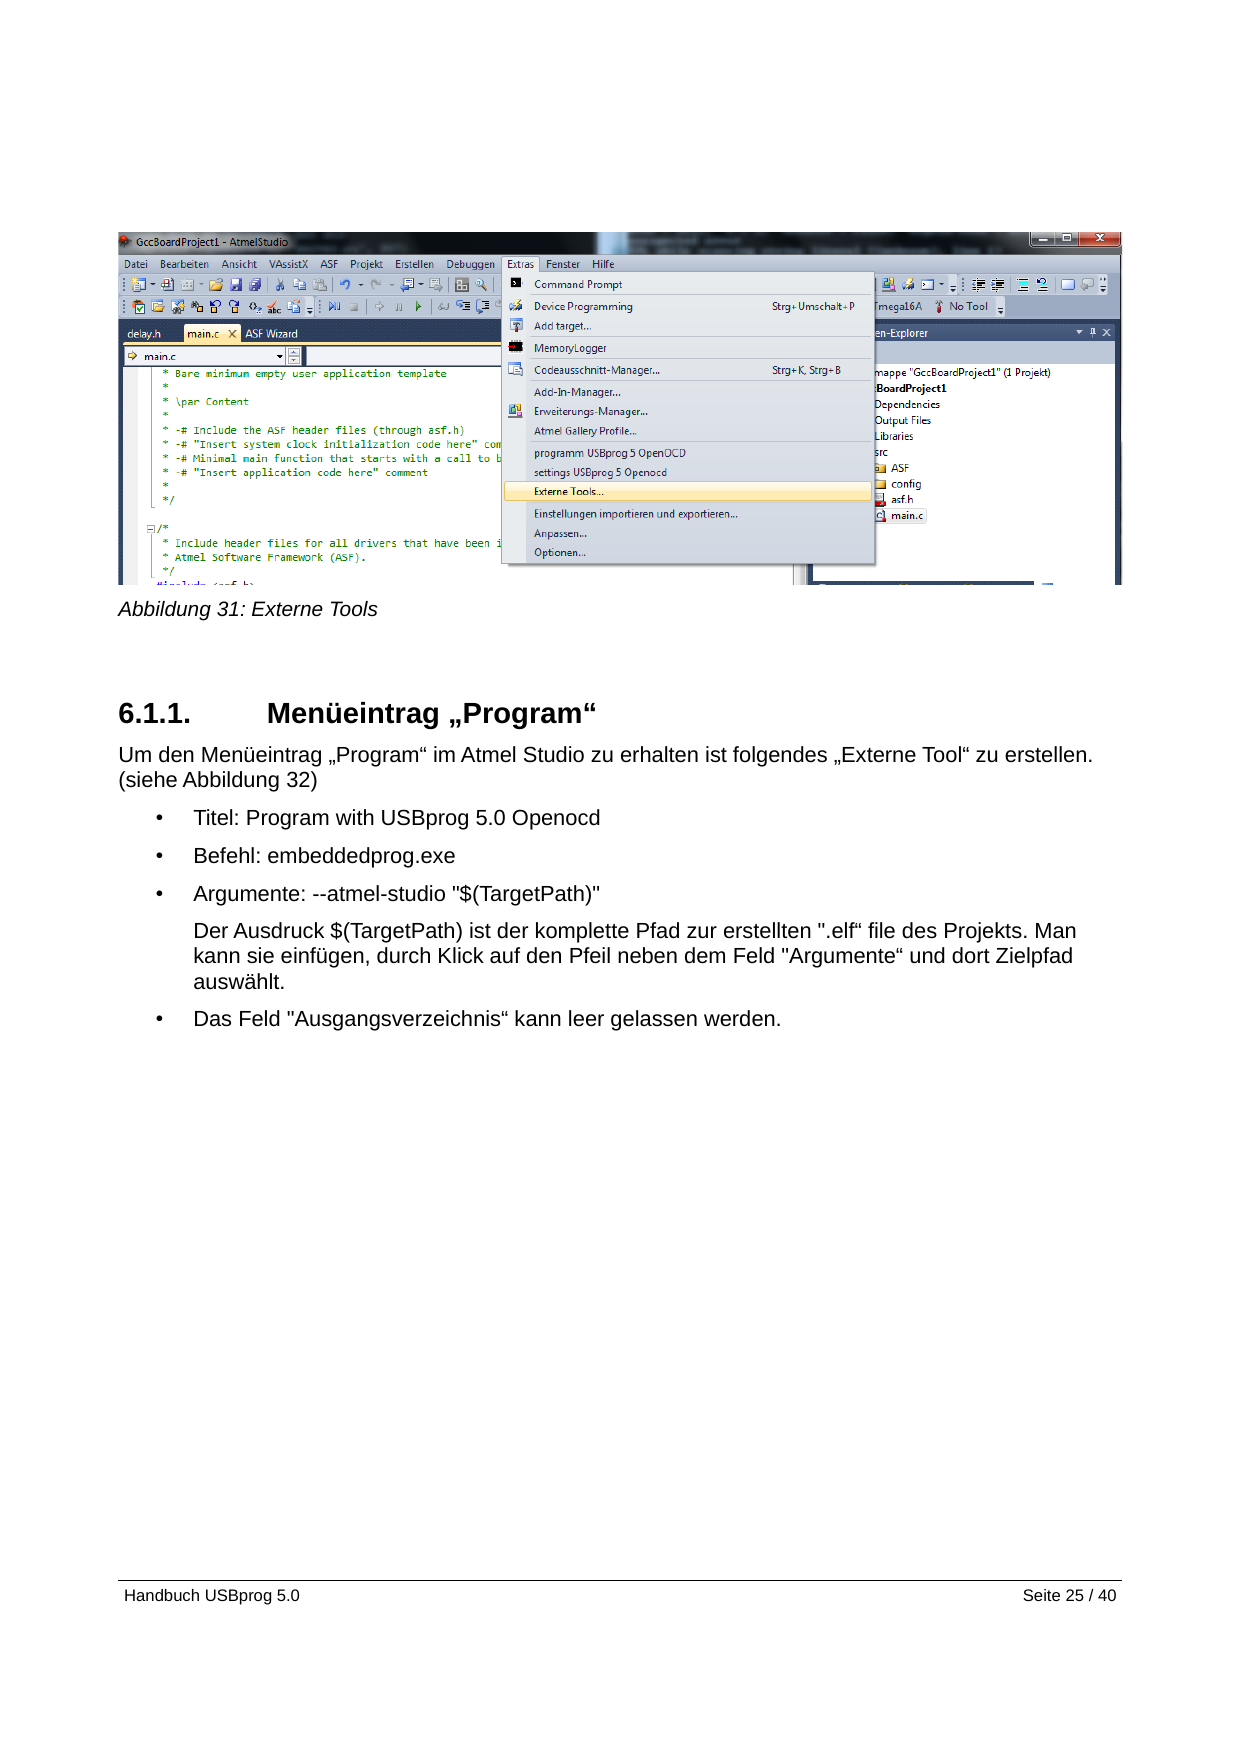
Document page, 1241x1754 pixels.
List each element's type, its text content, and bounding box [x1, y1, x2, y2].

list Befehl: embeddedprog.exe [156, 843, 1122, 868]
text Abbildung 31: Externe Tools [118, 585, 1122, 621]
picture [118, 232, 1123, 585]
list Der Ausdruck $(TargetPath) ist der komplette Pfad zur erstellten ".elf“ file des Projekts. Man kann sie einfügen, durch Klick auf den Pfeil neben dem Feld "Argumente“ und dort Zielpfad auswählt. [156, 918, 1122, 994]
text Um den Menüeintrag „Program“ im Atmel Studio zu erhalten ist folgendes „Externe Tool“ zu erstellen. (siehe Abbildung 32) [118, 742, 1122, 793]
list Titel: Program with USBprog 5.0 Openocd [156, 805, 1122, 830]
subtitle Menüeintrag „Program“ [118, 696, 1122, 730]
list Das Feld "Ausgangsverzeichnis“ kann leer gelassen werden. [156, 1006, 1122, 1032]
list Argumente: --atmel-studio "$(TargetPath)" [156, 881, 1122, 906]
